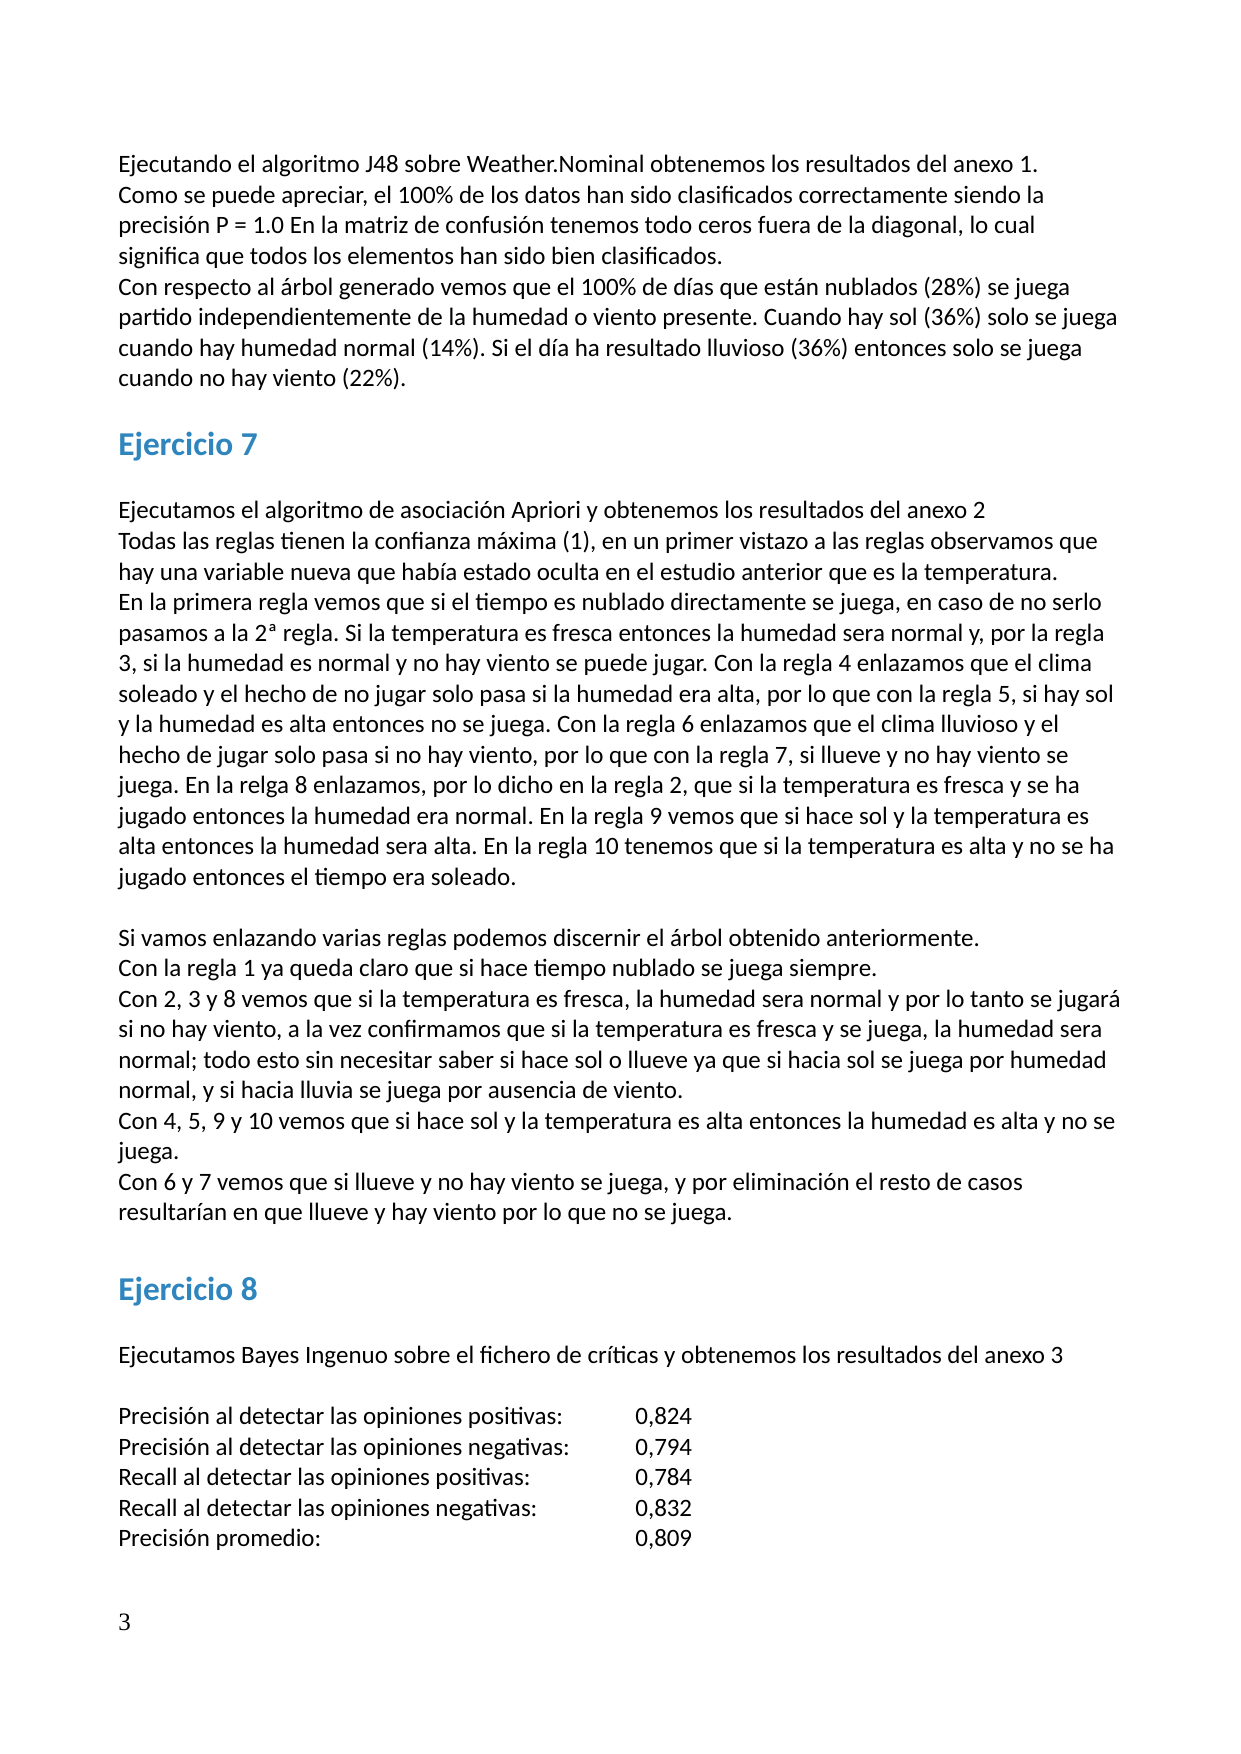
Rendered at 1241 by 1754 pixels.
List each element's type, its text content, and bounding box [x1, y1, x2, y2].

text Ejecutando el algoritmo J48 sobre Weather.Nominal obtenemos los resultados del anexo 1. [118, 149, 1122, 179]
text En la primera regla vemos que si el tiempo es nublado directamente se juega, en caso de no serlo pasamos a la 2ª regla. Si la temperatura es fresca entonces la humedad sera normal y, por la regla 3, si la humedad es normal y no hay viento se puede jugar. Con la regla 4 enlazamos que el clima soleado y el hecho de no jugar solo pasa si la humedad era alta, por lo que con la regla 5, si hay sol y la humedad es alta entonces no se juega. Con la regla 6 enlazamos que el clima lluvioso y el hecho de jugar solo pasa si no hay viento, por lo que con la regla 7, si llueve y no hay viento se juega. En la relga 8 enlazamos, por lo dicho en la regla 2, que si la temperatura es fresca y se ha jugado entonces la humedad era normal. En la regla 9 vemos que si hace sol y la temperatura es alta entonces la humedad sera alta. En la regla 10 tenemos que si la temperatura es alta y no se ha jugado entonces el tiempo era soleado. [118, 586, 1122, 891]
text Ejercicio 8 [118, 1268, 1122, 1308]
text Como se puede apreciar, el 100% de los datos han sido clasificados correctamente siendo la precisión P = 1.0 En la matriz de confusión tenemos todo ceros fuera de la diagonal, lo cual significa que todos los elementos han sido bien clasificados. [118, 179, 1122, 271]
text Ejecutamos el algoritmo de asociación Apriori y obtenemos los resultados del anexo 2 [118, 494, 1122, 525]
text Con 2, 3 y 8 vemos que si la temperatura es fresca, la humedad sera normal y por lo tanto se jugará si no hay viento, a la vez confirmamos que si la temperatura es fresca y se juega, la humedad sera normal; todo esto sin necesitar saber si hace sol o llueve ya que si hacia sol se juega por humedad normal, y si hacia lluvia se juega por ausencia de viento. [118, 983, 1122, 1105]
text Recall al detectar las opiniones positivas: 0,784 [118, 1461, 1122, 1492]
text Con 6 y 7 vemos que si llueve y no hay viento se juega, y por eliminación el resto de casos resultarían en que llueve y hay viento por lo que no se juega. [118, 1166, 1122, 1227]
text Con la regla 1 ya queda claro que si hace tiempo nublado se juega siempre. [118, 952, 1122, 983]
text Ejecutamos Bayes Ingenuo sobre el fichero de críticas y obtenemos los resultados del anexo 3 [118, 1339, 1122, 1369]
text Recall al detectar las opiniones negativas: 0,832 [118, 1492, 1122, 1522]
text Con respecto al árbol generado vemos que el 100% de días que están nublados (28%) se juega partido independientemente de la humedad o viento presente. Cuando hay sol (36%) solo se juega cuando hay humedad normal (14%). Si el día ha resultado lluvioso (36%) entonces solo se juega cuando no hay viento (22%). [118, 271, 1122, 393]
text Precisión promedio: 0,809 [118, 1522, 1122, 1553]
text Si vamos enlazando varias reglas podemos discernir el árbol obtenido anteriormente. [118, 922, 1122, 952]
text Todas las reglas tienen la confianza máxima (1), en un primer vistazo a las reglas observamos que hay una variable nueva que había estado oculta en el estudio anterior que es la temperatura. [118, 525, 1122, 586]
text Ejercicio 7 [118, 423, 1122, 464]
text Precisión al detectar las opiniones positivas: 0,824 [118, 1400, 1122, 1431]
text Con 4, 5, 9 y 10 vemos que si hace sol y la temperatura es alta entonces la humedad es alta y no se juega. [118, 1105, 1122, 1166]
text Precisión al detectar las opiniones negativas: 0,794 [118, 1431, 1122, 1461]
